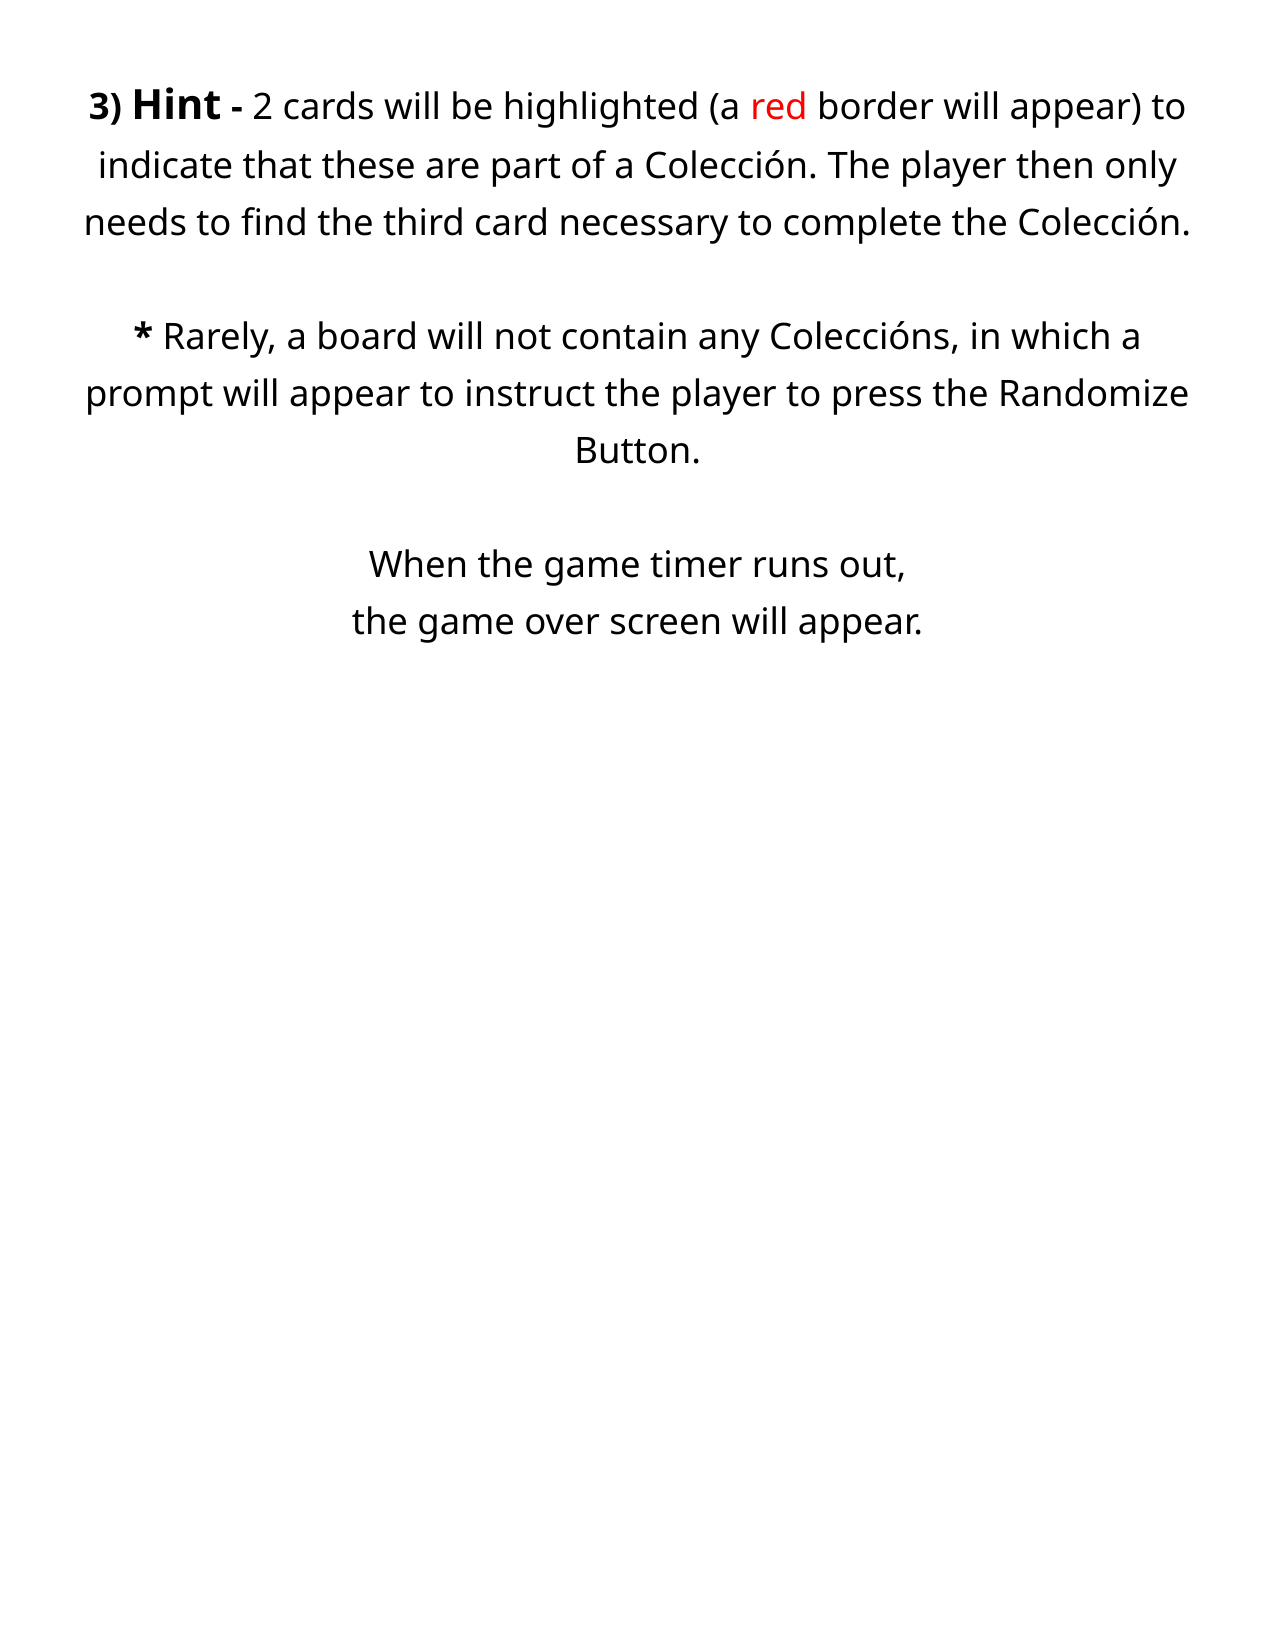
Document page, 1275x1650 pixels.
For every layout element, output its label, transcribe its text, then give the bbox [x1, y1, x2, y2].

text When the game timer runs out, [75, 539, 1200, 588]
text 3) Hint - 2 cards will be highlighted (a red border will appear) to indicate that these are part of a Colección. The player then only needs to find the third card necessary to complete the Colección. [75, 75, 1200, 246]
text the game over screen will appear. [75, 596, 1200, 646]
text * Rarely, a board will not contain any Coleccións, in which a prompt will appear to instruct the player to press the Randomize Button. [75, 310, 1200, 474]
